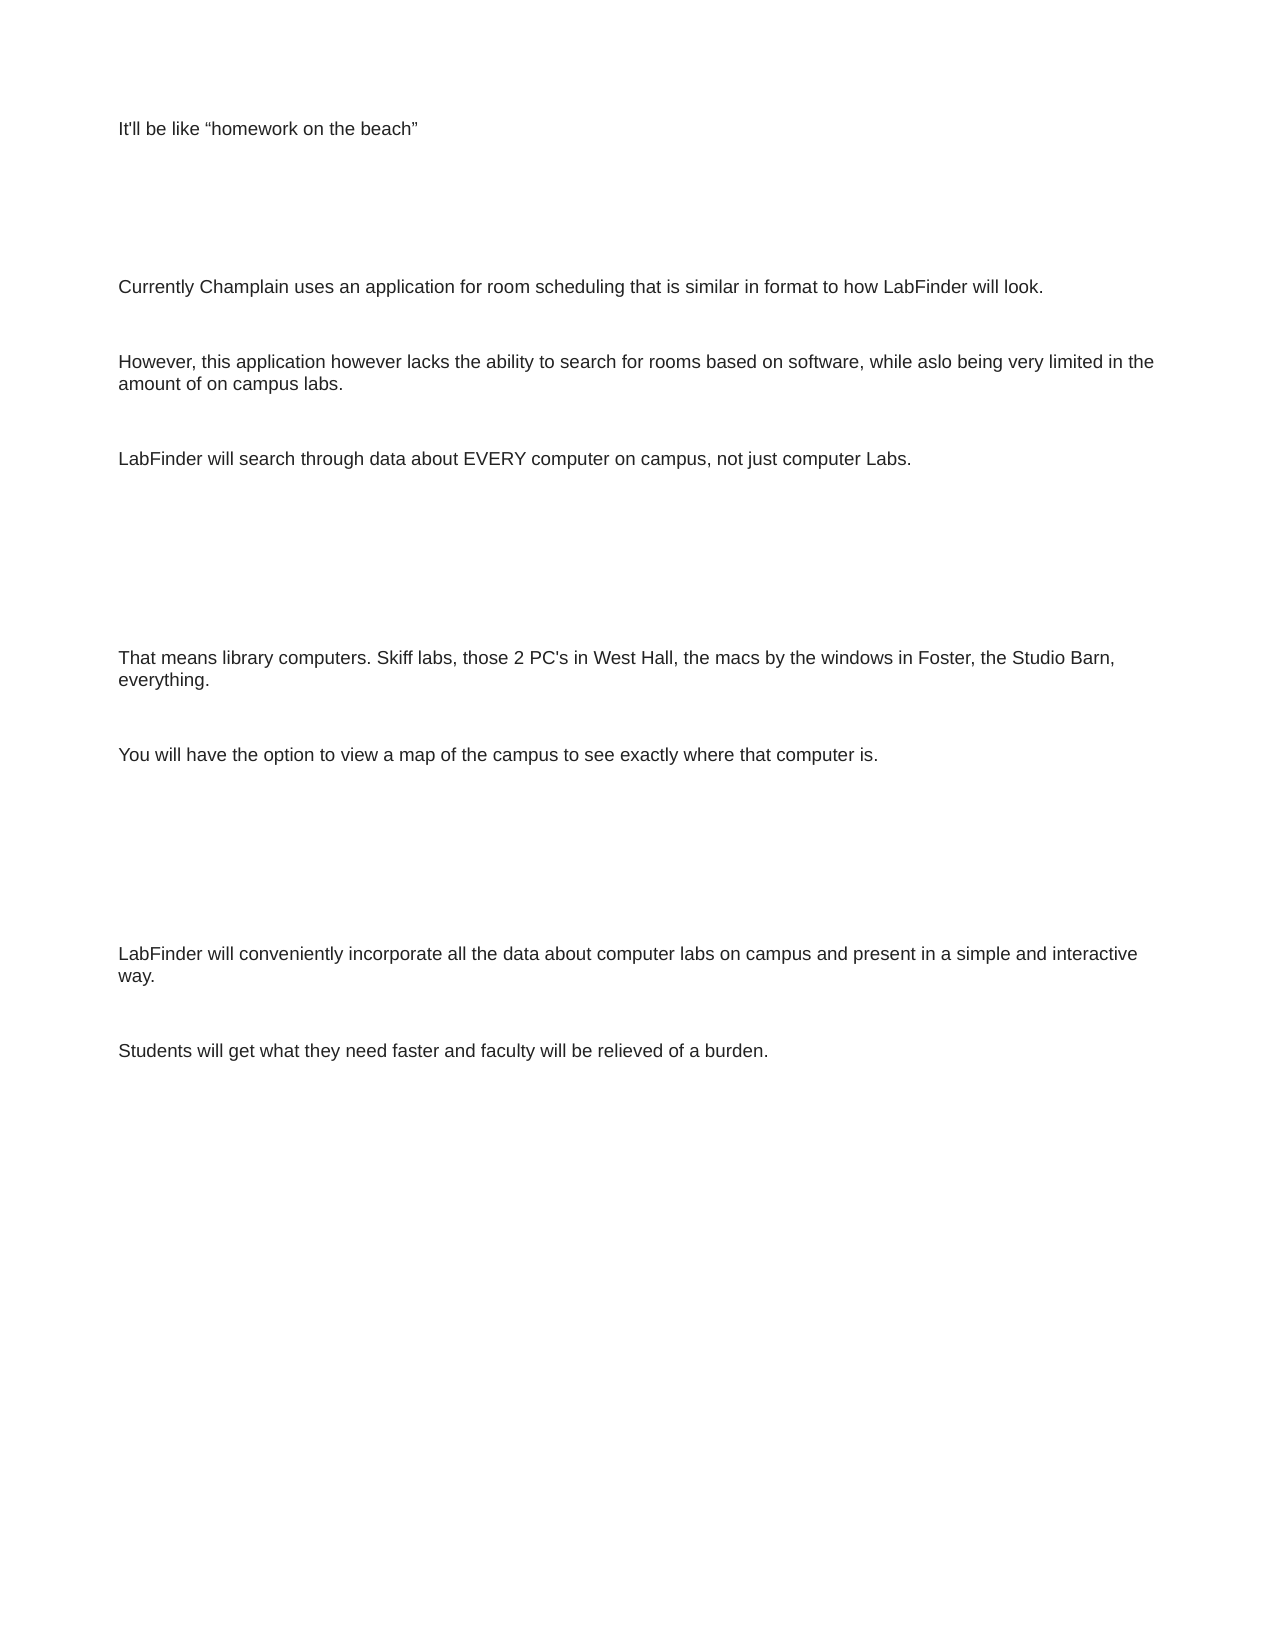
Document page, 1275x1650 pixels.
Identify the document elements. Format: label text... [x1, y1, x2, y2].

text It'll be like “homework on the beach” [118, 118, 1157, 140]
text Currently Champlain uses an application for room scheduling that is similar in format to how LabFinder will look. [118, 276, 1157, 297]
text That means library computers. Skiff labs, those 2 PC's in West Hall, the macs by the windows in Foster, the Studio Barn, everything. [118, 647, 1157, 690]
text LabFinder will conveniently incorporate all the data about computer labs on campus and present in a simple and interactive way. [118, 943, 1157, 986]
text However, this application however lacks the ability to search for rooms based on software, while aslo being very limited in the amount of on campus labs. [118, 351, 1157, 394]
text Students will get what they need faster and faculty will be relieved of a burden. [118, 1040, 1157, 1062]
text You will have the option to view a map of the campus to see exactly where that computer is. [118, 744, 1157, 766]
text LabFinder will search through data about EVERY computer on campus, not just computer Labs. [118, 448, 1157, 470]
